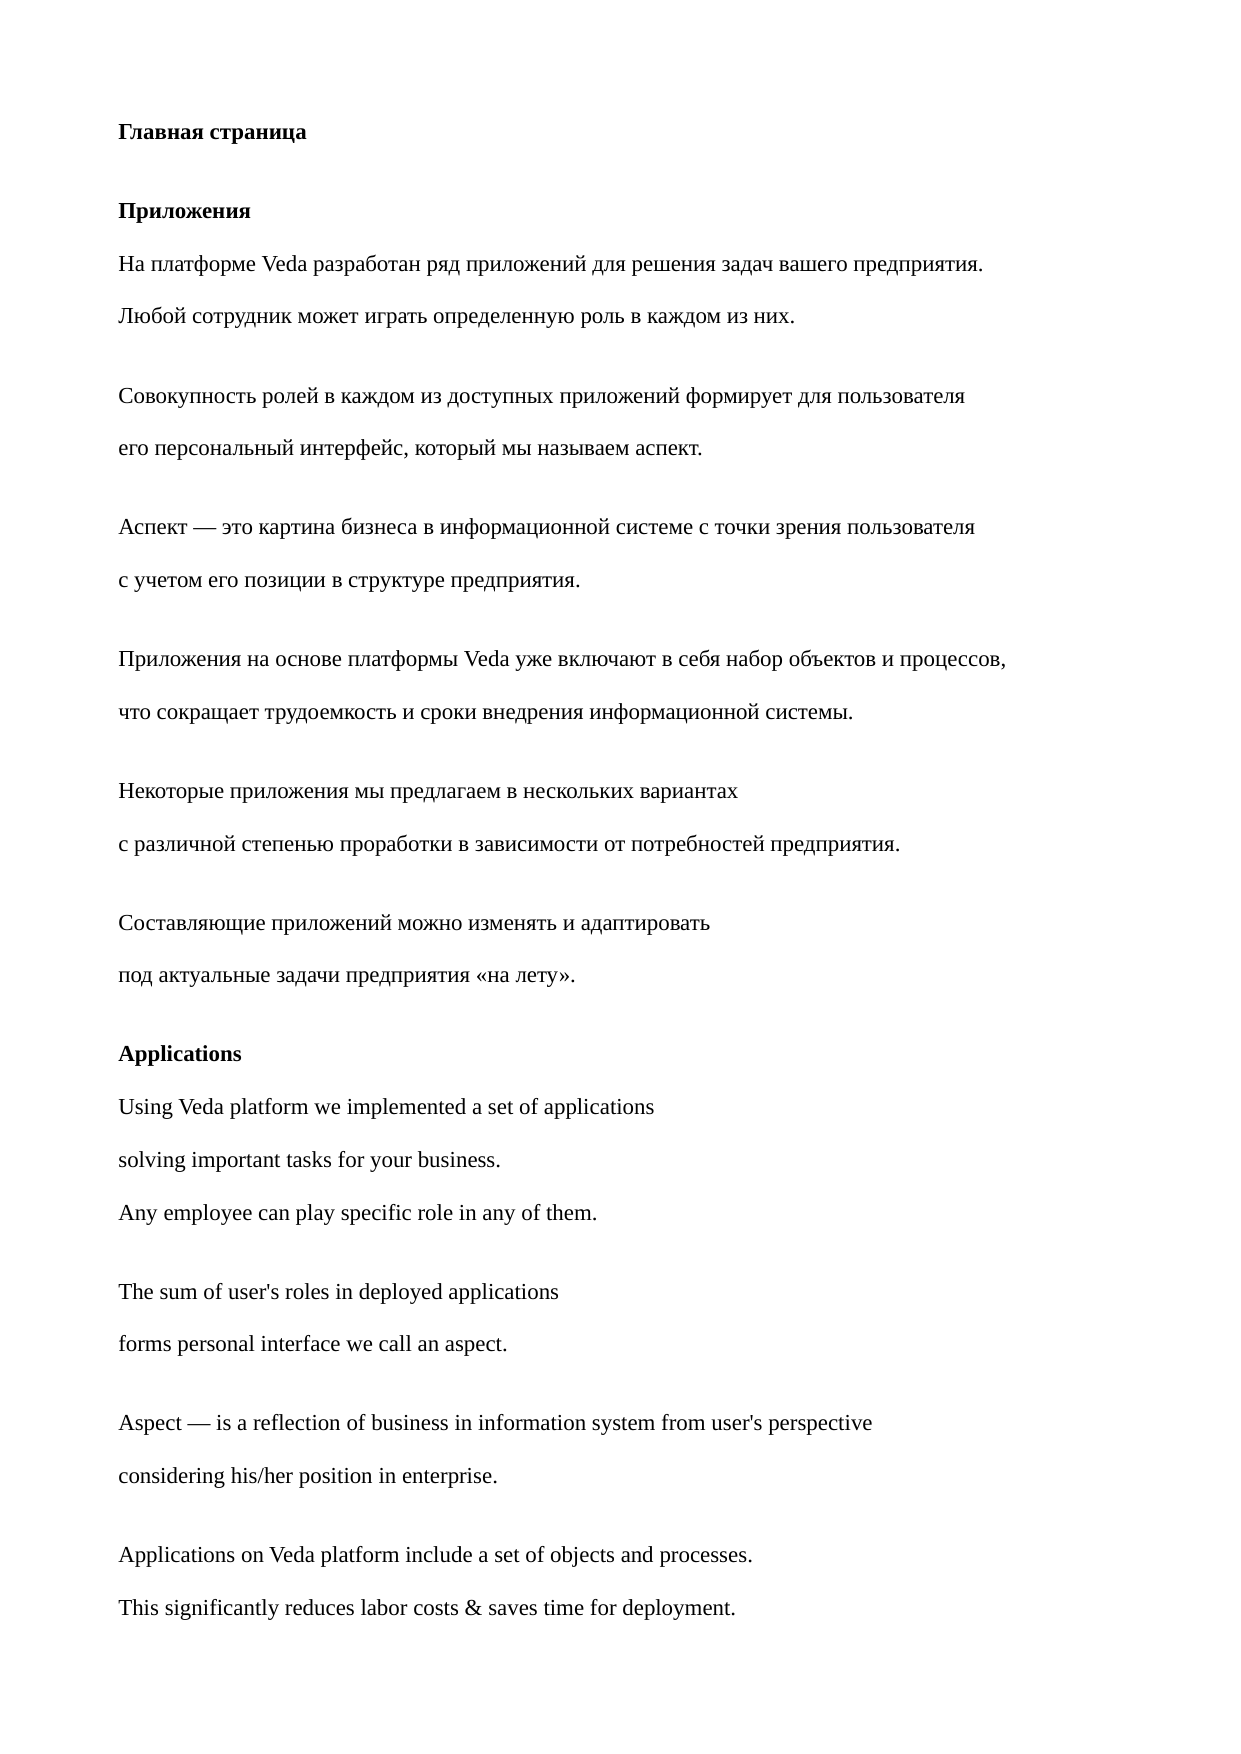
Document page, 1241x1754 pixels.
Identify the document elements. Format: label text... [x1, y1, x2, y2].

text The sum of user's roles in deployed applications [118, 1278, 1122, 1304]
text его персональный интерфейс, который мы называем аспект. [118, 434, 1122, 461]
text Аспект — это картина бизнеса в информационной системе с точки зрения пользователя [118, 513, 1122, 540]
text под актуальные задачи предприятия «на лету». [118, 961, 1122, 988]
text Любой сотрудник может играть определенную роль в каждом из них. [118, 303, 1122, 329]
text Совокупность ролей в каждом из доступных приложений формирует для пользователя [118, 382, 1122, 408]
text Aspect — is a reflection of business in information system from user's perspective [118, 1409, 1122, 1436]
text Приложения [118, 197, 1122, 223]
text Applications [118, 1041, 1122, 1067]
text Главная страница [118, 118, 1122, 144]
text На платформе Veda разработан ряд приложений для решения задач вашего предприятия. [118, 250, 1122, 276]
text Составляющие приложений можно изменять и адаптировать [118, 909, 1122, 935]
text Applications on Veda platform include a set of objects and processes. [118, 1541, 1122, 1568]
text Using Veda platform we implemented a set of applications [118, 1093, 1122, 1119]
text forms personal interface we call an aspect. [118, 1330, 1122, 1357]
text considering his/her position in enterprise. [118, 1462, 1122, 1488]
text solving important tasks for your business. [118, 1146, 1122, 1172]
text с различной степенью проработки в зависимости от потребностей предприятия. [118, 830, 1122, 856]
text Any employee can play specific role in any of them. [118, 1199, 1122, 1225]
text Некоторые приложения мы предлагаем в нескольких вариантах [118, 777, 1122, 803]
text что сокращает трудоемкость и сроки внедрения информационной системы. [118, 698, 1122, 724]
text Приложения на основе платформы Veda уже включают в себя набор объектов и процессов, [118, 645, 1122, 672]
text This significantly reduces labor costs & saves time for deployment. [118, 1594, 1122, 1620]
text с учетом его позиции в структуре предприятия. [118, 566, 1122, 592]
